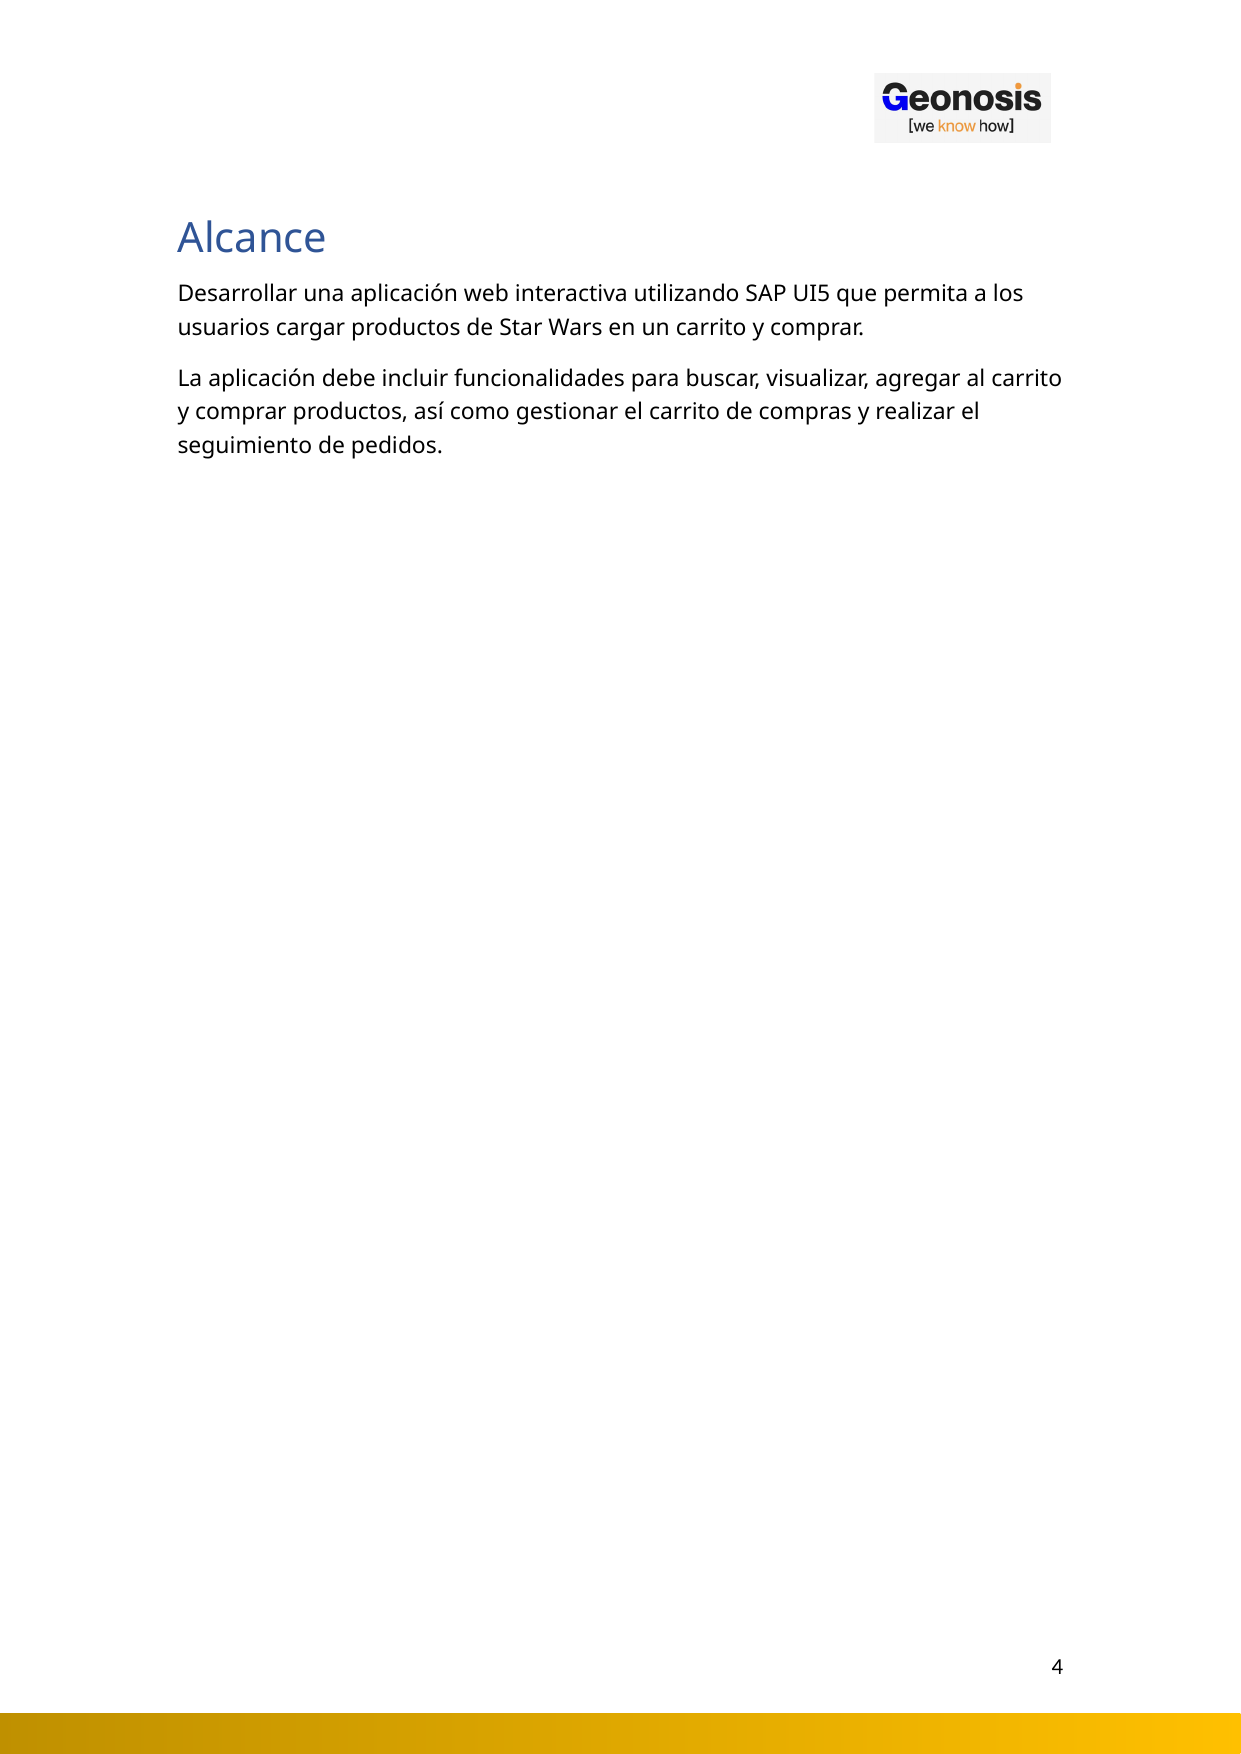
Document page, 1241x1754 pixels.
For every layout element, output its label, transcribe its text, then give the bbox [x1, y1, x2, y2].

text Desarrollar una aplicación web interactiva utilizando SAP UI5 que permita a los usuarios cargar productos de Star Wars en un carrito y comprar. [177, 277, 1063, 342]
picture [874, 73, 1051, 143]
text La aplicación debe incluir funcionalidades para buscar, visualizar, agregar al carrito y comprar productos, así como gestionar el carrito de compras y realizar el seguimiento de pedidos. [177, 361, 1063, 460]
subtitle Alcance [177, 208, 1063, 264]
